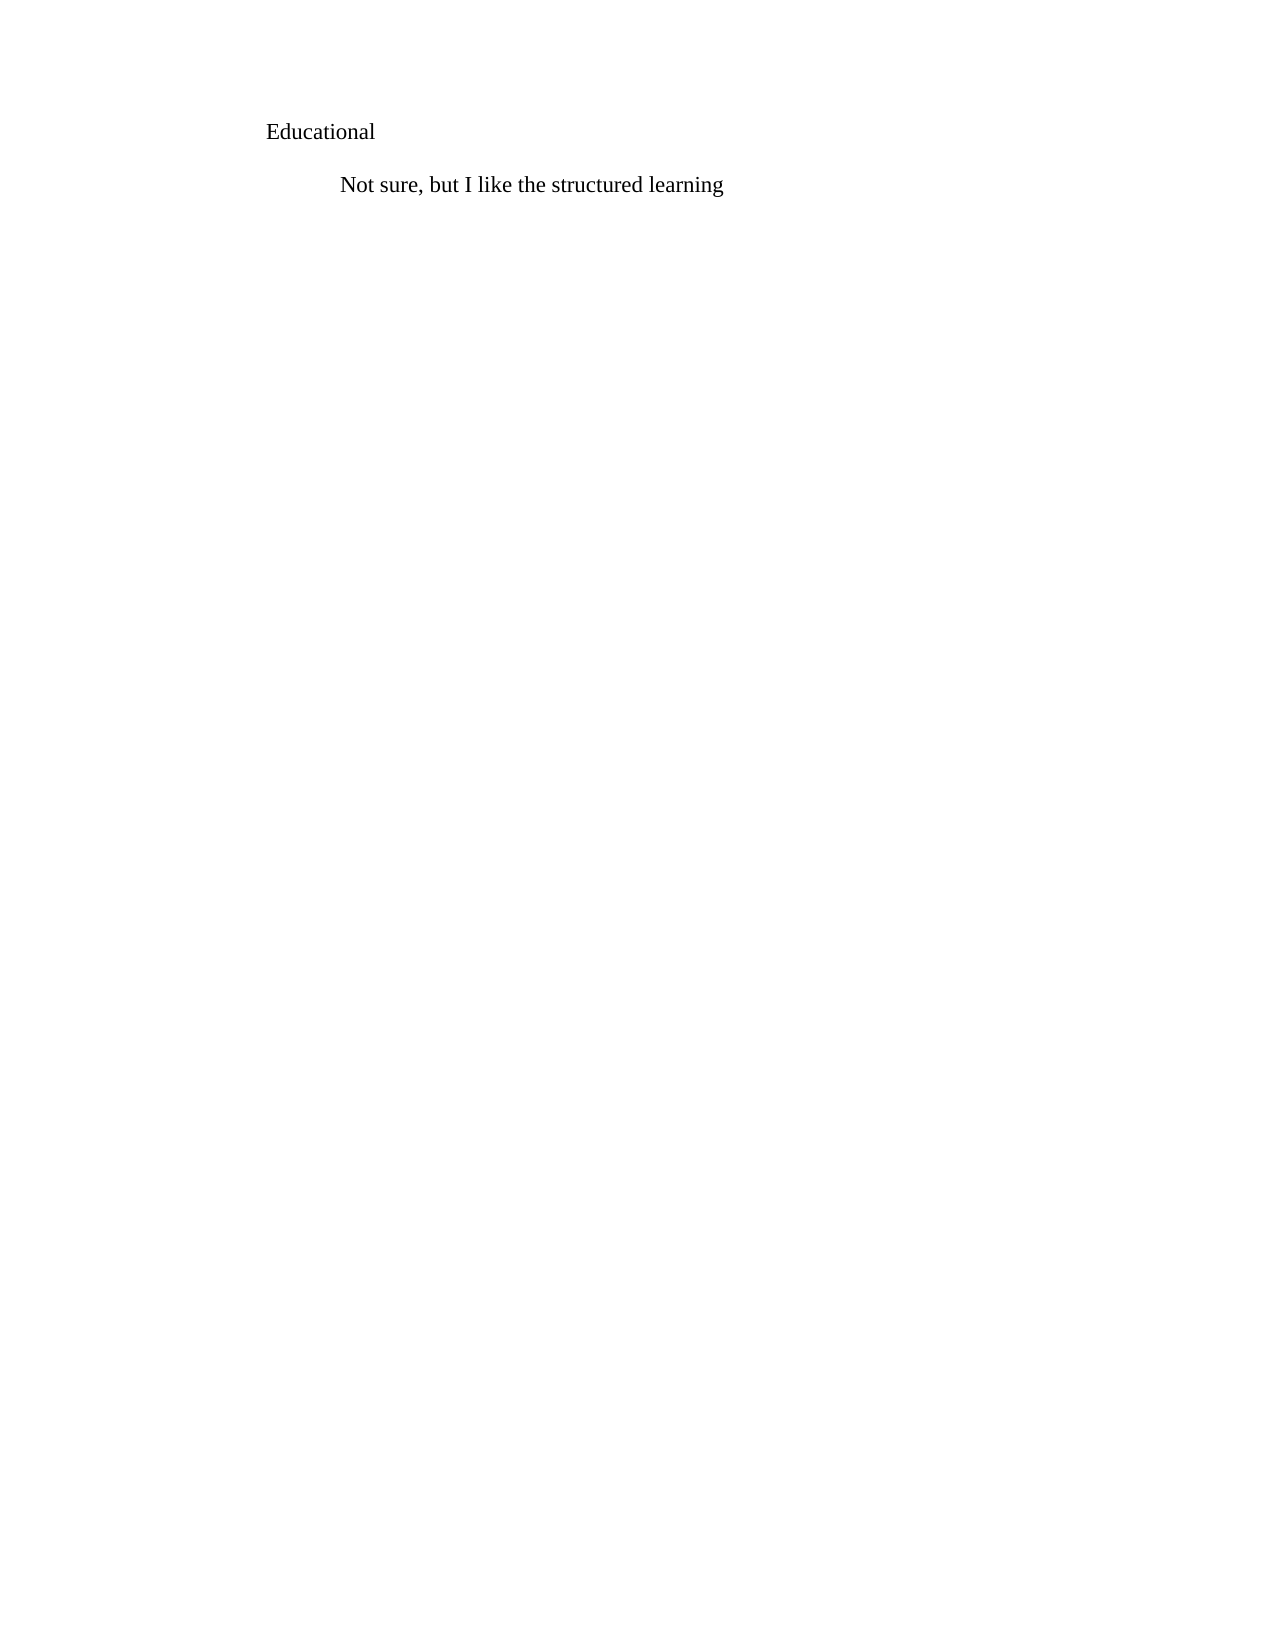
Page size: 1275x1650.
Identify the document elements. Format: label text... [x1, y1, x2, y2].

text Educational [118, 118, 1157, 144]
text Not sure, but I like the structured learning [118, 171, 1157, 197]
